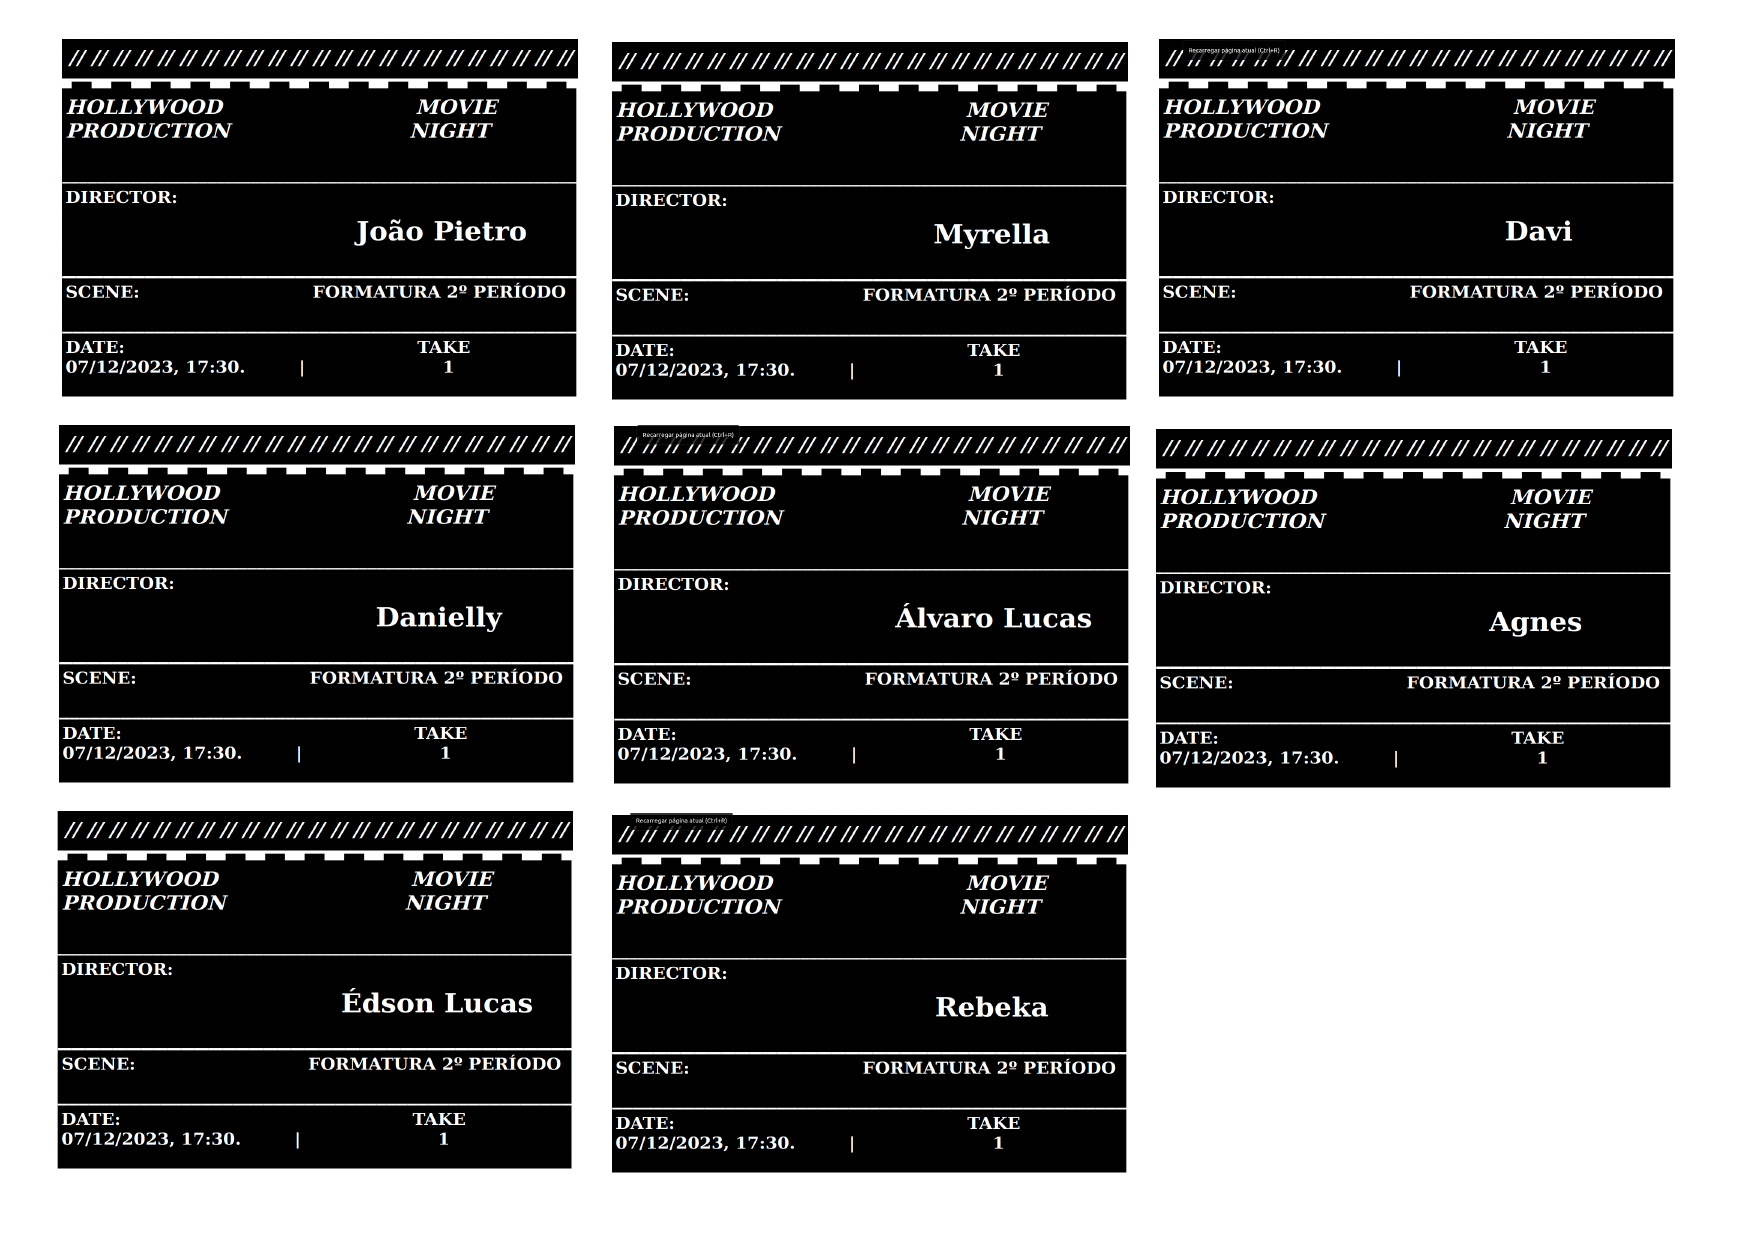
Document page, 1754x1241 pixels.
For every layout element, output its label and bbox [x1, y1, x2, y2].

picture [1156, 37, 1677, 398]
picture [55, 809, 575, 1170]
picture [1153, 427, 1674, 789]
picture [609, 813, 1130, 1174]
picture [611, 424, 1132, 785]
picture [59, 37, 580, 398]
picture [56, 423, 577, 784]
picture [609, 40, 1130, 401]
